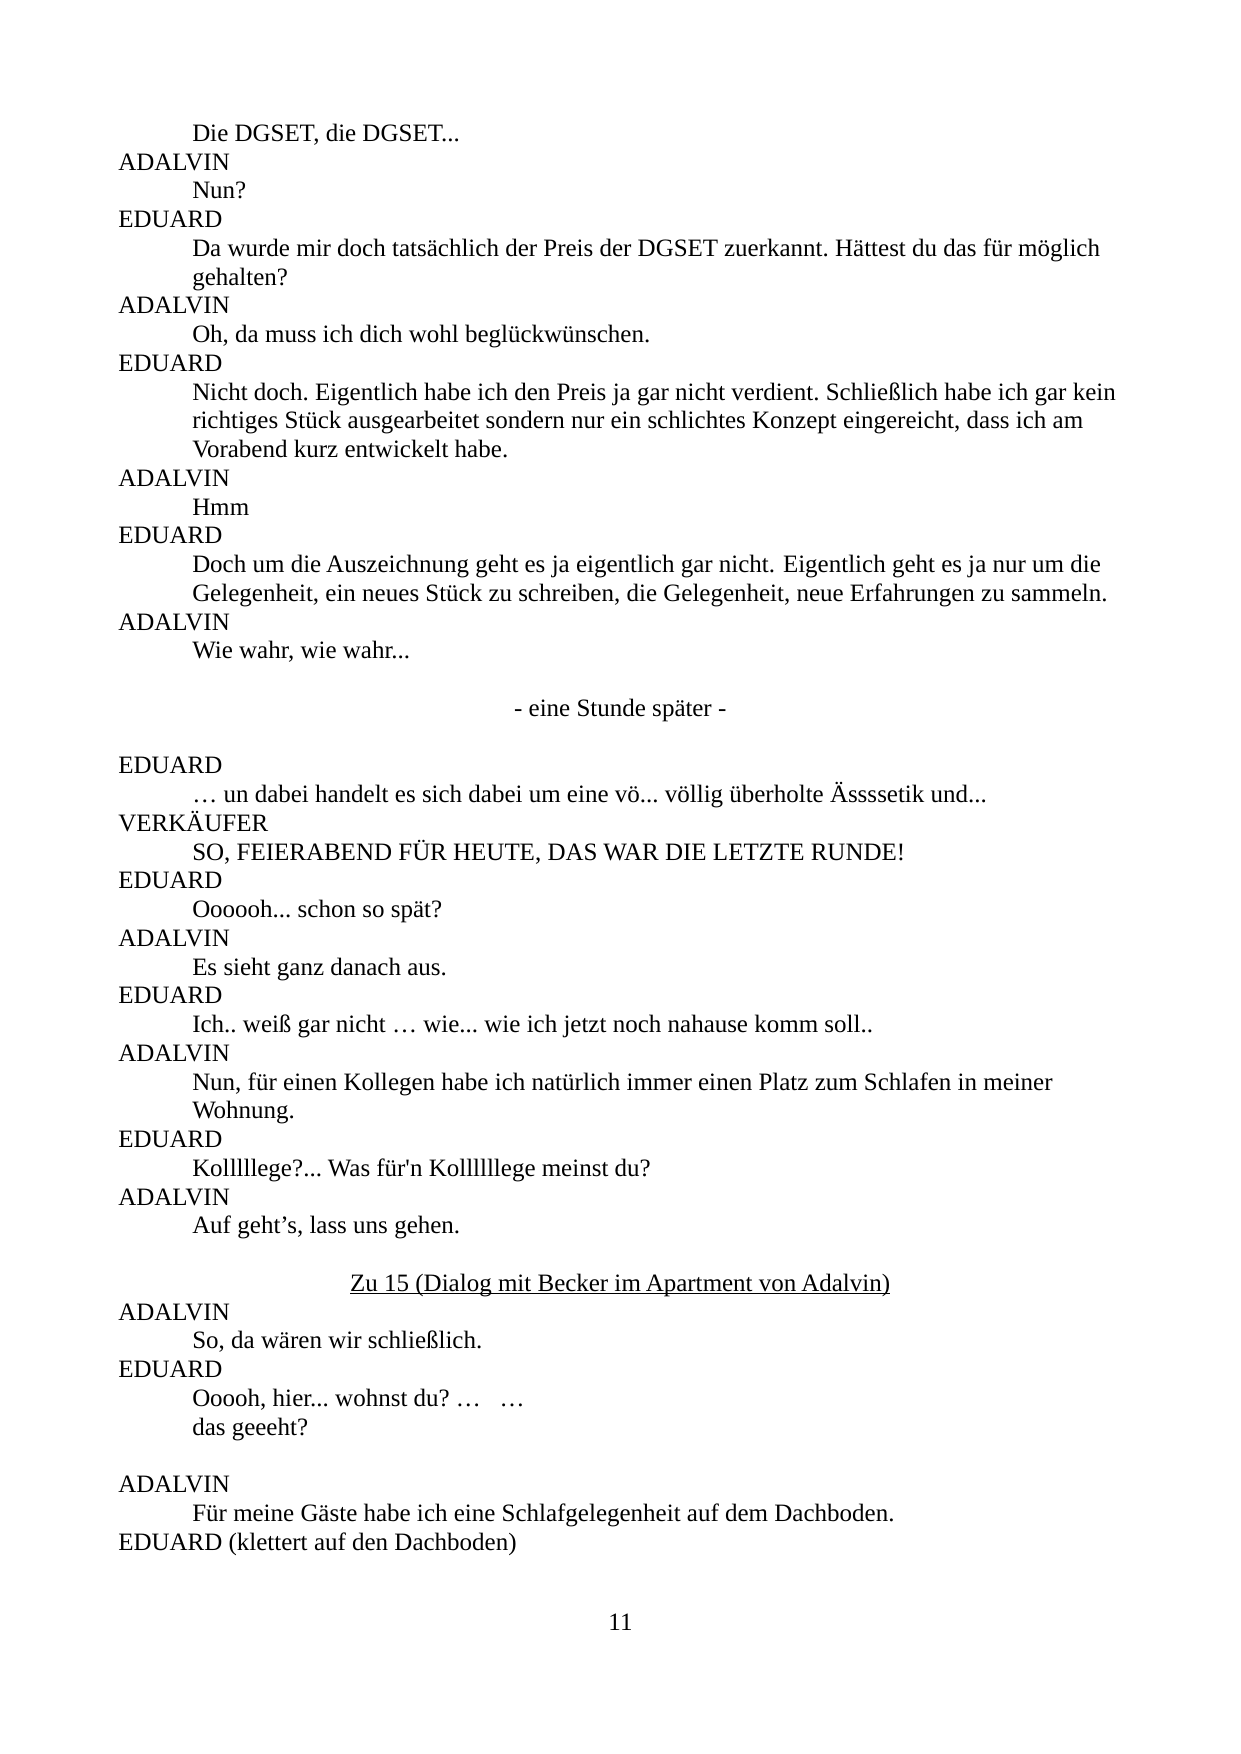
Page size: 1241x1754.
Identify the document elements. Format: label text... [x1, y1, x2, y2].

text EDUARD [118, 521, 1122, 549]
text EDUARD (klettert auf den Dachboden) [118, 1527, 1122, 1556]
text EDUARD [118, 204, 1122, 233]
text Zu 15 (Dialog mit Becker im Apartment von Adalvin) [118, 1268, 1122, 1297]
text Oh, da muss ich dich wohl beglückwünschen. [118, 319, 1122, 348]
text ADALVIN [118, 463, 1122, 492]
text Kolllllege?... Was für'n Kollllllege meinst du? [118, 1153, 1122, 1182]
text - eine Stunde später - [118, 693, 1122, 722]
text Die DGSET, die DGSET... [118, 118, 1122, 147]
text ADALVIN [118, 1469, 1122, 1498]
text Nicht doch. Eigentlich habe ich den Preis ja gar nicht verdient. Schließlich habe ich gar kein richtiges Stück ausgearbeitet sondern nur ein schlichtes Konzept eingereicht, dass ich am Vorabend kurz entwickelt habe. [118, 377, 1122, 463]
text So, da wären wir schließlich. [118, 1326, 1122, 1354]
text Für meine Gäste habe ich eine Schlafgelegenheit auf dem Dachboden. [118, 1498, 1122, 1527]
text EDUARD [118, 751, 1122, 779]
text Hmm [118, 492, 1122, 521]
text VERKÄUFER [118, 808, 1122, 837]
text ADALVIN [118, 291, 1122, 319]
text SO, FEIERABEND FÜR HEUTE, DAS WAR DIE LETZTE RUNDE! [118, 837, 1122, 866]
text Ich.. weiß gar nicht … wie... wie ich jetzt noch nahause komm soll.. [118, 1009, 1122, 1038]
text Ooooh, hier... wohnst du? … … [118, 1383, 1122, 1412]
text Es sieht ganz danach aus. [118, 952, 1122, 981]
text ADALVIN [118, 923, 1122, 952]
text Oooooh... schon so spät? [118, 894, 1122, 923]
text ADALVIN [118, 1038, 1122, 1067]
text EDUARD [118, 981, 1122, 1009]
text Auf geht’s, lass uns gehen. [118, 1211, 1122, 1239]
text ADALVIN [118, 147, 1122, 176]
text … un dabei handelt es sich dabei um eine vö... völlig überholte Ässssetik und... [118, 779, 1122, 808]
text EDUARD [118, 348, 1122, 377]
text das geeeht? [118, 1412, 1122, 1441]
text Doch um die Auszeichnung geht es ja eigentlich gar nicht. Eigentlich geht es ja nur um die Gelegenheit, ein neues Stück zu schreiben, die Gelegenheit, neue Erfahrungen zu sammeln. [118, 549, 1122, 607]
text ADALVIN [118, 1182, 1122, 1211]
text Wie wahr, wie wahr... [118, 636, 1122, 664]
text ADALVIN [118, 607, 1122, 636]
text Da wurde mir doch tatsächlich der Preis der DGSET zuerkannt. Hättest du das für möglich gehalten? [118, 233, 1122, 291]
text EDUARD [118, 866, 1122, 894]
text EDUARD [118, 1354, 1122, 1383]
text ADALVIN [118, 1297, 1122, 1326]
text Nun? [118, 176, 1122, 204]
text EDUARD [118, 1124, 1122, 1153]
text Nun, für einen Kollegen habe ich natürlich immer einen Platz zum Schlafen in meiner Wohnung. [118, 1067, 1122, 1124]
